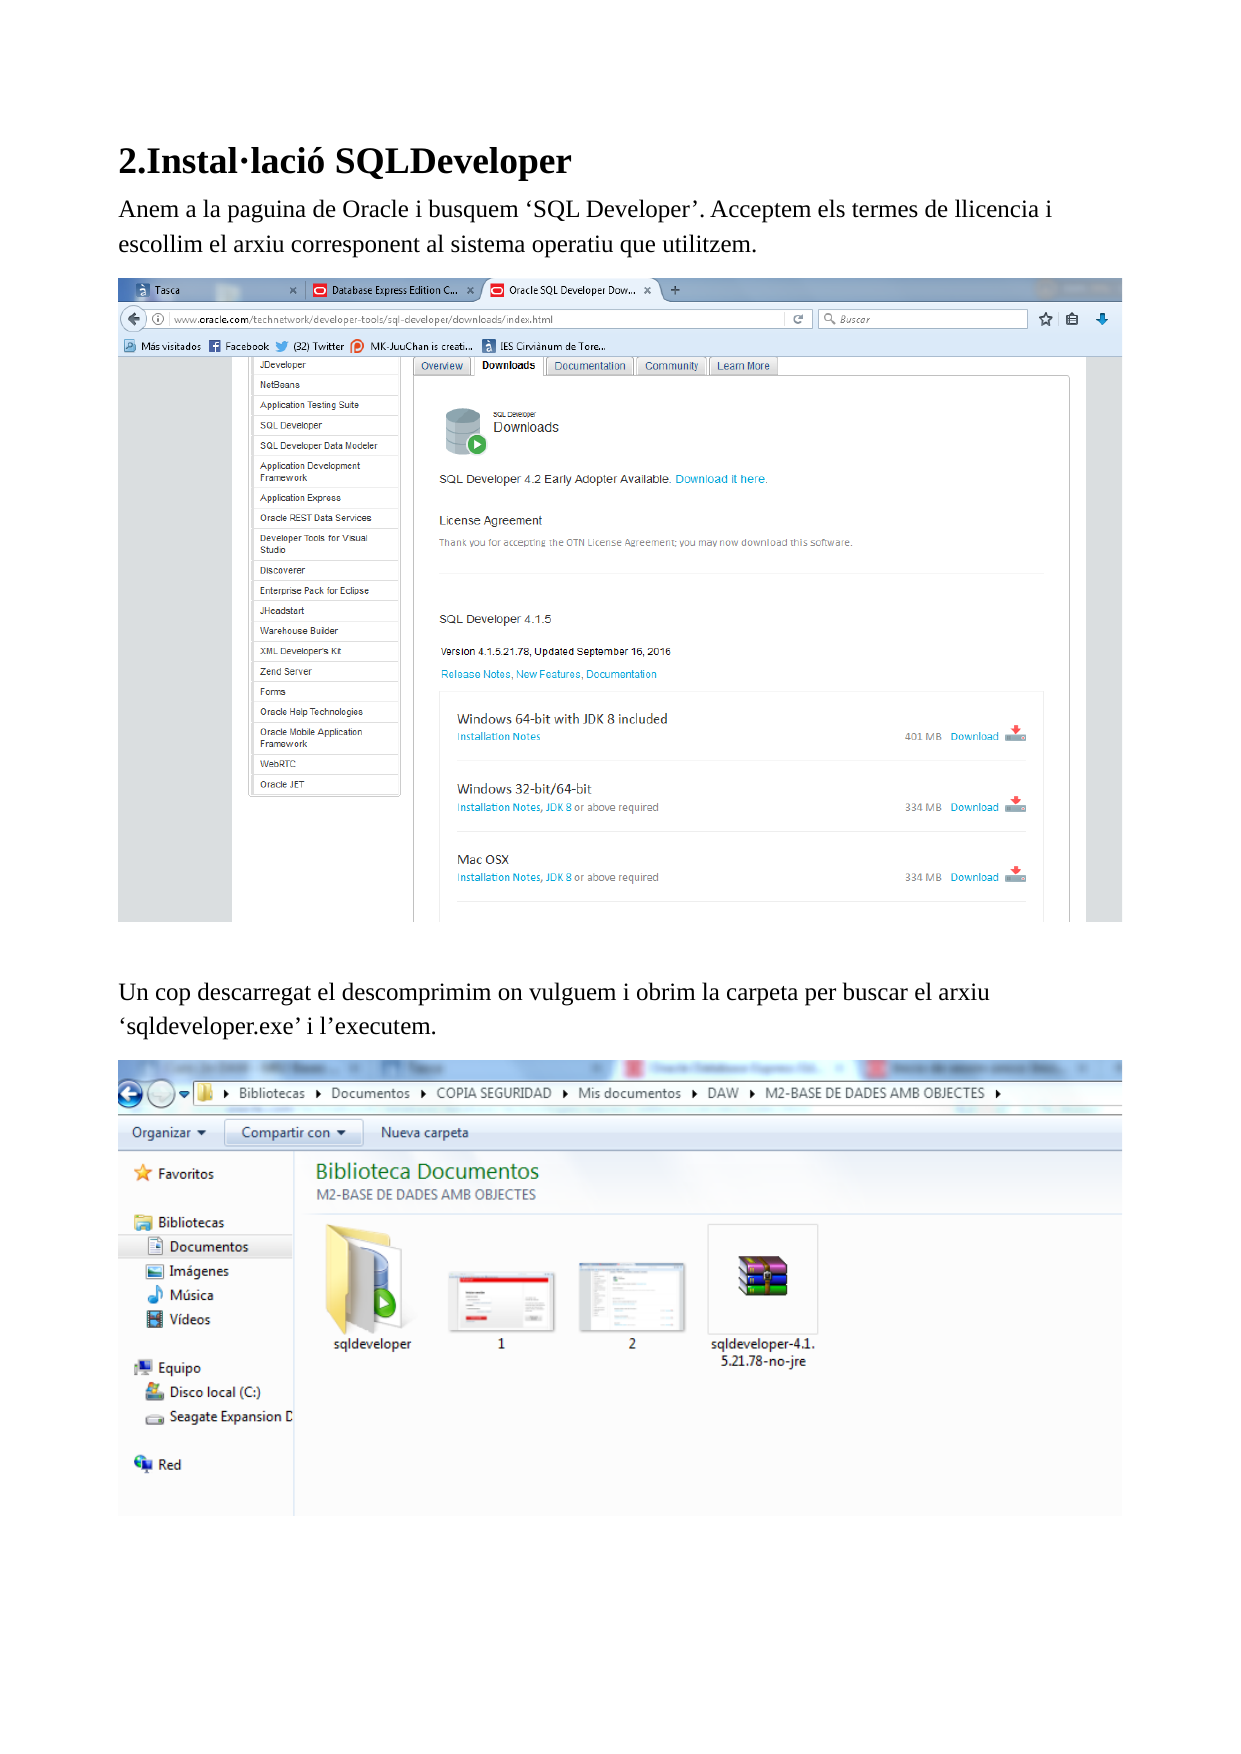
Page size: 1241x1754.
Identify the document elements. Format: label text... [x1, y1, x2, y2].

text Anem a la paguina de Oracle i busquem ‘SQL Developer’. Acceptem els termes de llicencia i escollim el arxiu corresponent al sistema operatiu que utilitzem. [118, 194, 1122, 258]
picture [118, 1060, 1123, 1516]
text Un cop descarregat el descomprimim on vulguem i obrim la carpeta per buscar el arxiu ‘sqldeveloper.exe’ i l’executem. [118, 977, 1122, 1040]
picture [118, 278, 1123, 922]
subtitle 2.Instal·lació SQLDeveloper [118, 139, 1122, 182]
